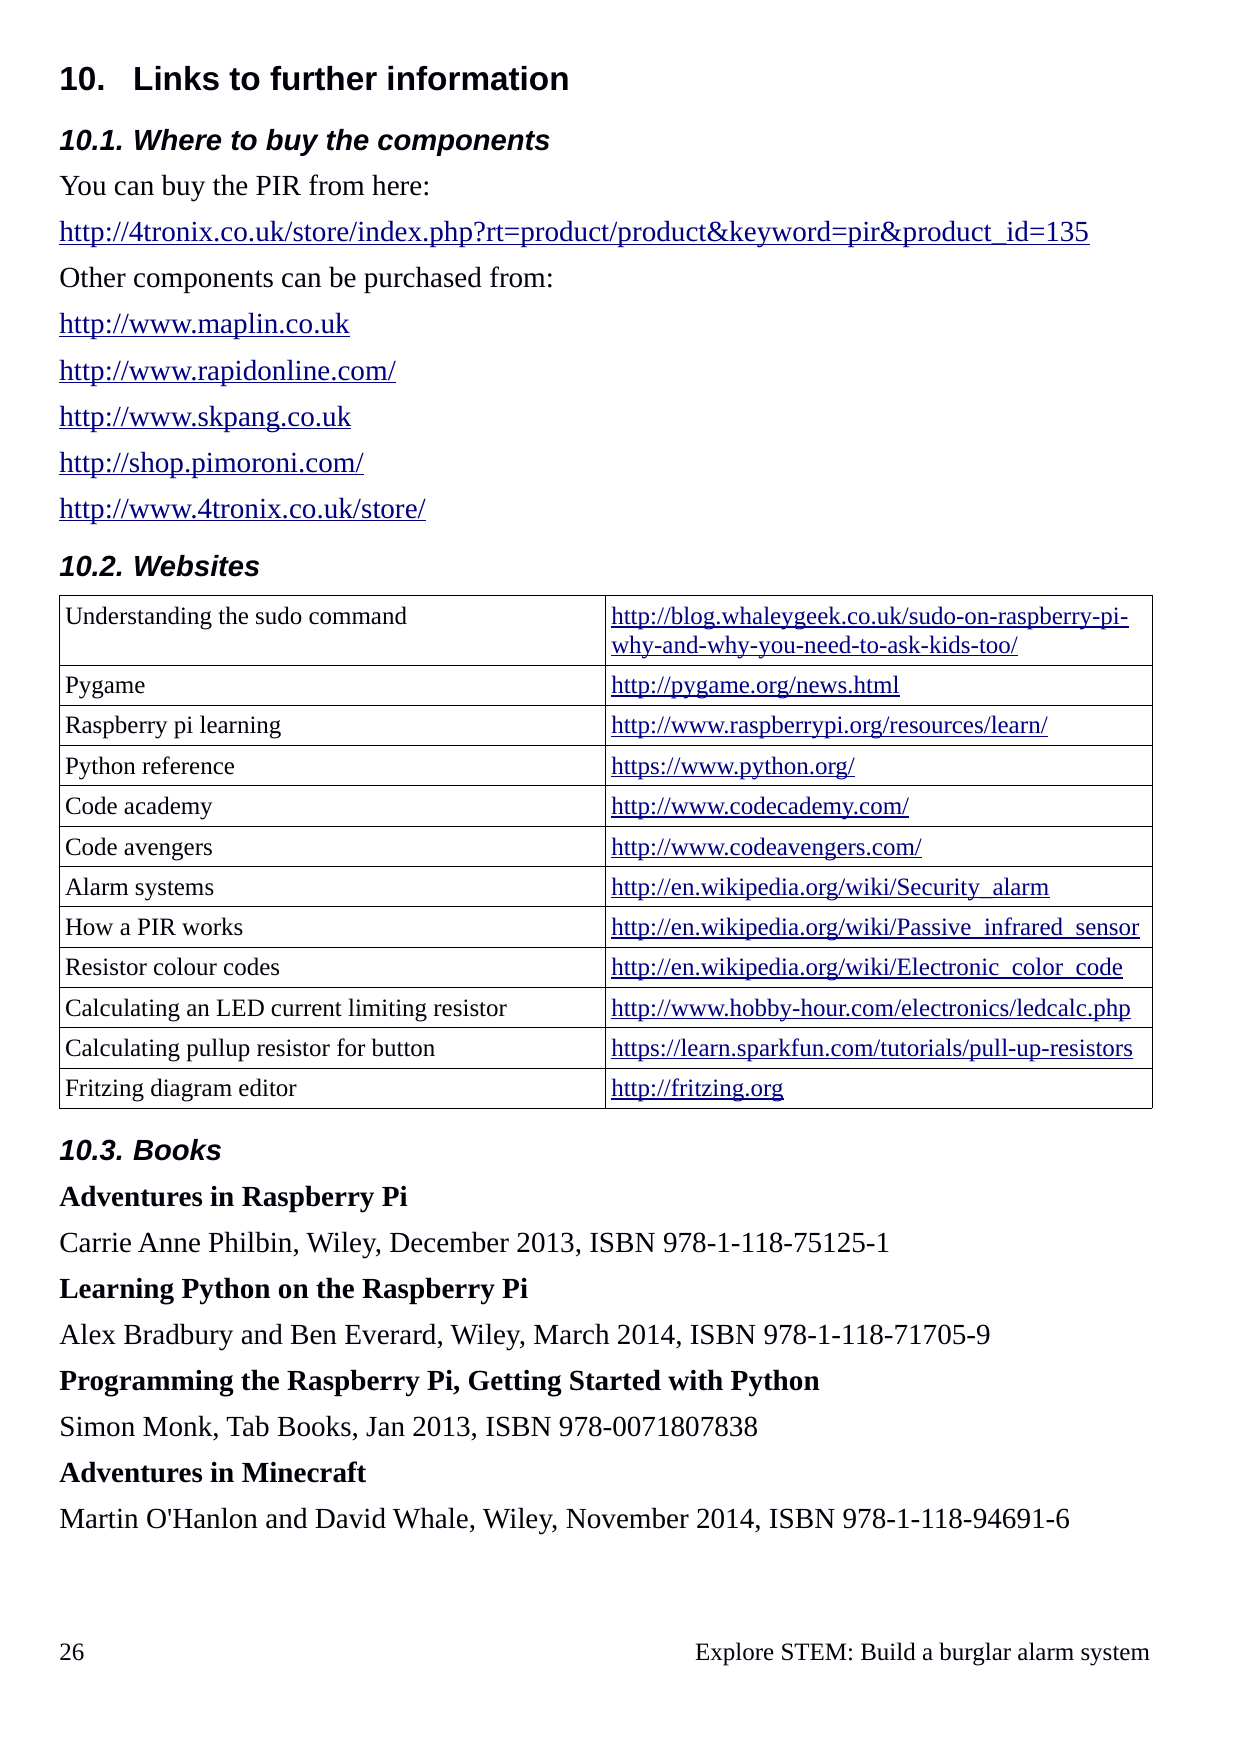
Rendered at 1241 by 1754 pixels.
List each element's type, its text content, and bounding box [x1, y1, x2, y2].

table_cell Alarm systems [60, 867, 605, 906]
text Simon Monk, Tab Books, Jan 2013, ISBN 978-0071807838 [59, 1409, 1152, 1443]
table_cell Calculating pullup resistor for button [60, 1028, 605, 1068]
table_cell Python reference [60, 746, 605, 785]
subtitle Where to buy the components [59, 122, 1152, 156]
text Other components can be purchased from: [59, 261, 1152, 294]
text http://shop.pimoroni.com/ [59, 445, 1152, 478]
table_cell http://fritzing.org [606, 1069, 1152, 1108]
table_cell https://learn.sparkfun.com/tutorials/pull-up-resistors [606, 1028, 1152, 1068]
table_cell How a PIR works [60, 907, 605, 947]
text You can buy the PIR from here: [59, 168, 1152, 202]
text Carrie Anne Philbin, Wiley, December 2013, ISBN 978-1-118-75125-1 [59, 1225, 1152, 1259]
text Alex Bradbury and Ben Everard, Wiley, March 2014, ISBN 978-1-118-71705-9 [59, 1317, 1152, 1351]
text http://www.skpang.co.uk [59, 399, 1152, 432]
table_cell http://www.raspberrypi.org/resources/learn/ [606, 706, 1152, 745]
table_cell http://en.wikipedia.org/wiki/Passive_infrared_sensor [606, 907, 1152, 947]
table_header http://blog.whaleygeek.co.uk/sudo-on-raspberry-pi-why-and-why-you-need-to-ask-kids-too/ [606, 596, 1152, 664]
table_cell http://www.codeavengers.com/ [606, 827, 1152, 866]
table_cell Fritzing diagram editor [60, 1069, 605, 1108]
table_cell http://en.wikipedia.org/wiki/Security_alarm [606, 867, 1152, 906]
text Martin O'Hanlon and David Whale, Wiley, November 2014, ISBN 978-1-118-94691-6 [59, 1501, 1152, 1535]
table_cell http://www.codecademy.com/ [606, 786, 1152, 826]
table_cell http://en.wikipedia.org/wiki/Electronic_color_code [606, 948, 1152, 987]
text http://www.4tronix.co.uk/store/ [59, 491, 1152, 524]
table_cell Code academy [60, 786, 605, 826]
subtitle Links to further information [59, 59, 1152, 97]
text http://www.rapidonline.com/ [59, 353, 1152, 386]
table_header Understanding the sudo command [60, 596, 605, 664]
table_cell http://www.hobby-hour.com/electronics/ledcalc.php [606, 988, 1152, 1027]
table_cell Resistor colour codes [60, 948, 605, 987]
table_cell Raspberry pi learning [60, 706, 605, 745]
text Learning Python on the Raspberry Pi [59, 1271, 1152, 1305]
text http://4tronix.co.uk/store/index.php?rt=product/product&keyword=pir&product_id=135 [59, 214, 1152, 248]
table_cell Pygame [60, 666, 605, 705]
subtitle Books [59, 1133, 1152, 1167]
table_cell Code avengers [60, 827, 605, 866]
table_cell Calculating an LED current limiting resistor [60, 988, 605, 1027]
text Programming the Raspberry Pi, Getting Started with Python [59, 1363, 1152, 1397]
text Adventures in Minecraft [59, 1455, 1152, 1489]
text http://www.maplin.co.uk [59, 307, 1152, 340]
subtitle Websites [59, 549, 1152, 583]
table_cell https://www.python.org/ [606, 746, 1152, 785]
text Adventures in Raspberry Pi [59, 1179, 1152, 1213]
table_cell http://pygame.org/news.html [606, 666, 1152, 705]
